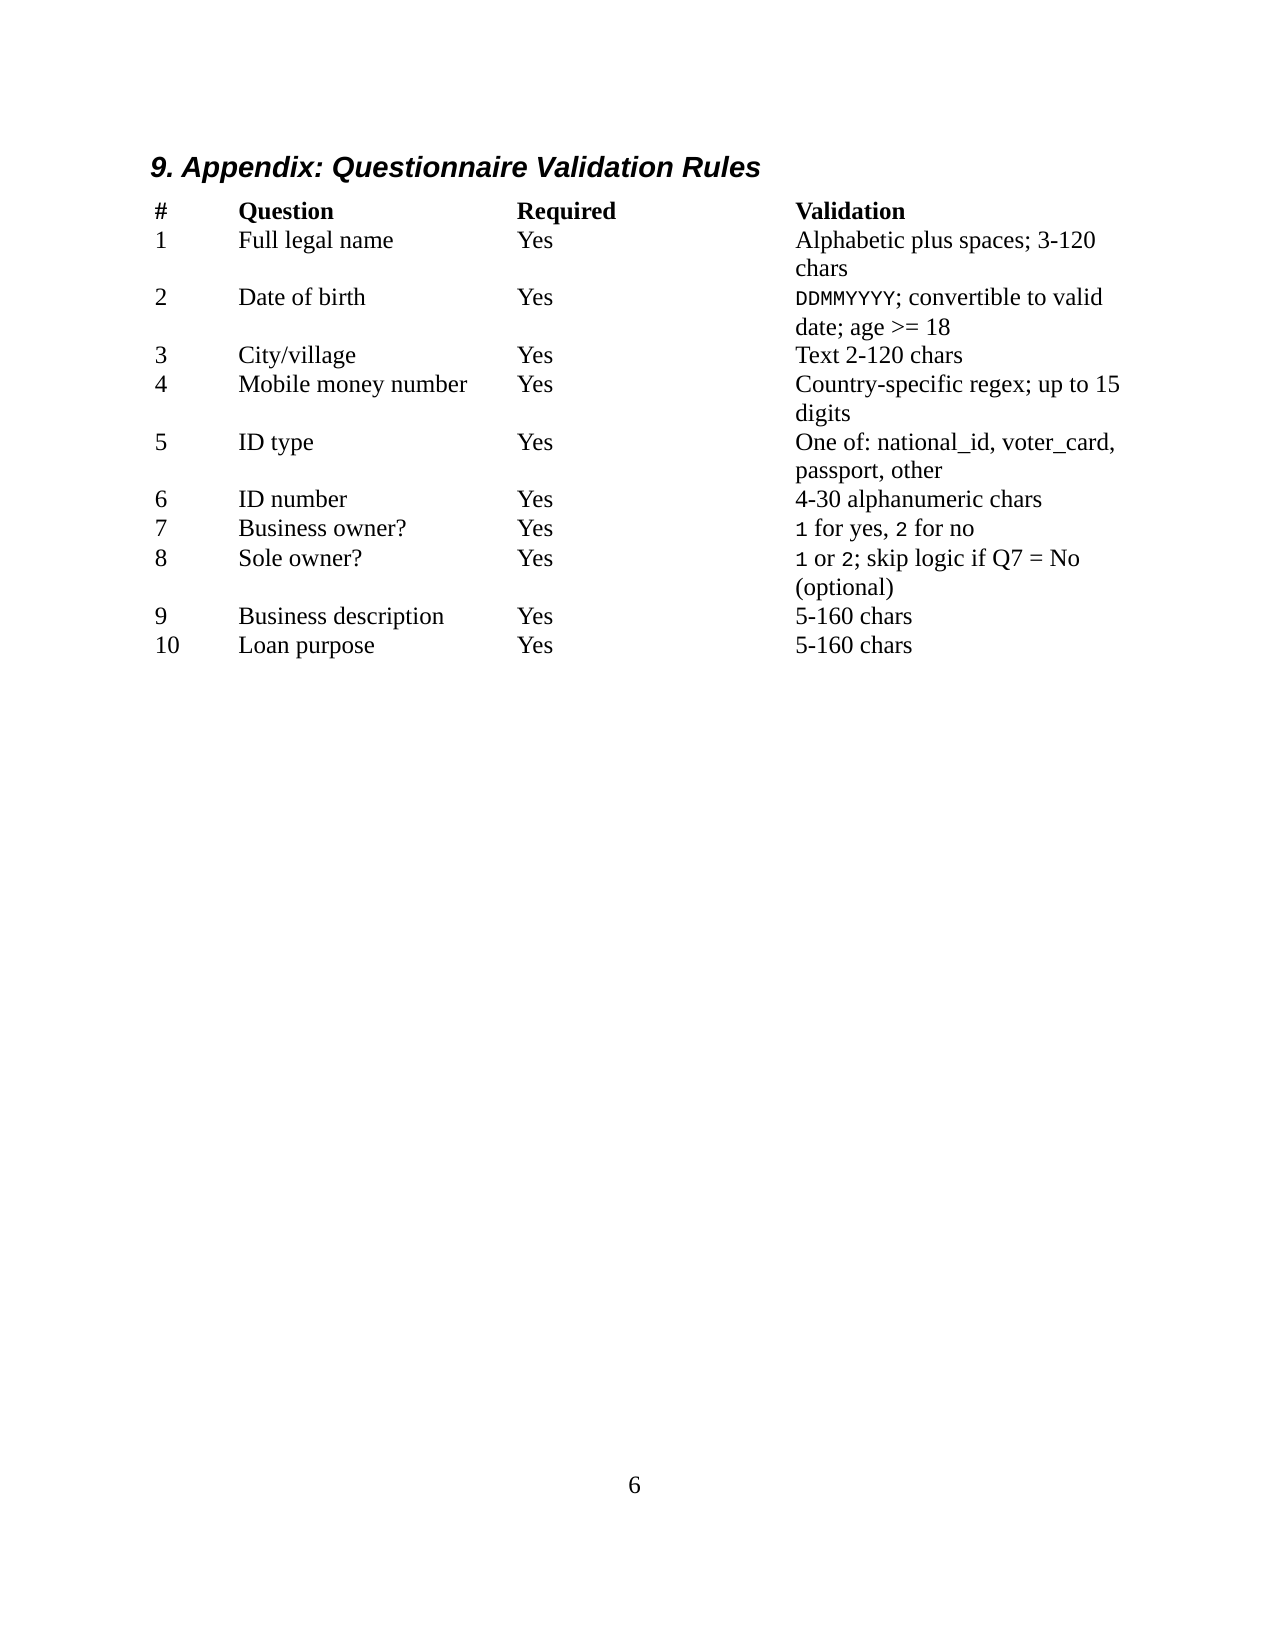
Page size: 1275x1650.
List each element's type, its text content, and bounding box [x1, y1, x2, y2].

table_cell 9 [150, 601, 233, 630]
table_cell Yes [512, 630, 791, 658]
table_cell Alphabetic plus spaces; 3-120 chars [791, 225, 1125, 282]
table_cell Mobile money number [234, 369, 512, 427]
table_cell DDMMYYYY; convertible to valid date; age >= 18 [791, 282, 1125, 341]
table_cell 5 [150, 427, 233, 484]
table_cell 5-160 chars [791, 630, 1125, 658]
table_cell Yes [512, 225, 791, 282]
table_cell Yes [512, 543, 791, 601]
table_cell Business description [234, 601, 512, 630]
table_cell City/village [234, 341, 512, 369]
table_cell Sole owner? [234, 543, 512, 601]
table_cell 1 for yes, 2 for no [791, 513, 1125, 543]
table_cell Yes [512, 282, 791, 341]
subtitle 9. Appendix: Questionnaire Validation Rules [150, 150, 1125, 183]
table_cell 2 [150, 282, 233, 341]
table_cell Yes [512, 484, 791, 513]
table_cell Yes [512, 369, 791, 427]
table_cell ID type [234, 427, 512, 484]
table_cell Yes [512, 341, 791, 369]
table_cell One of: national_id, voter_card, passport, other [791, 427, 1125, 484]
table_header Validation [791, 196, 1125, 225]
table_cell 6 [150, 484, 233, 513]
table_cell 4 [150, 369, 233, 427]
table_header # [150, 196, 233, 225]
table_cell Business owner? [234, 513, 512, 543]
table_cell ID number [234, 484, 512, 513]
table_cell Country-specific regex; up to 15 digits [791, 369, 1125, 427]
table_cell 3 [150, 341, 233, 369]
table_cell Text 2-120 chars [791, 341, 1125, 369]
table_cell Yes [512, 513, 791, 543]
table_header Required [512, 196, 791, 225]
table_cell 10 [150, 630, 233, 658]
table_cell 1 [150, 225, 233, 282]
table_cell 8 [150, 543, 233, 601]
table_cell Yes [512, 427, 791, 484]
table_cell 5-160 chars [791, 601, 1125, 630]
table_cell Yes [512, 601, 791, 630]
table_cell Loan purpose [234, 630, 512, 658]
table_cell 4-30 alphanumeric chars [791, 484, 1125, 513]
table_header Question [234, 196, 512, 225]
table_cell Date of birth [234, 282, 512, 341]
table_cell Full legal name [234, 225, 512, 282]
table_cell 7 [150, 513, 233, 543]
table_cell 1 or 2; skip logic if Q7 = No (optional) [791, 543, 1125, 601]
